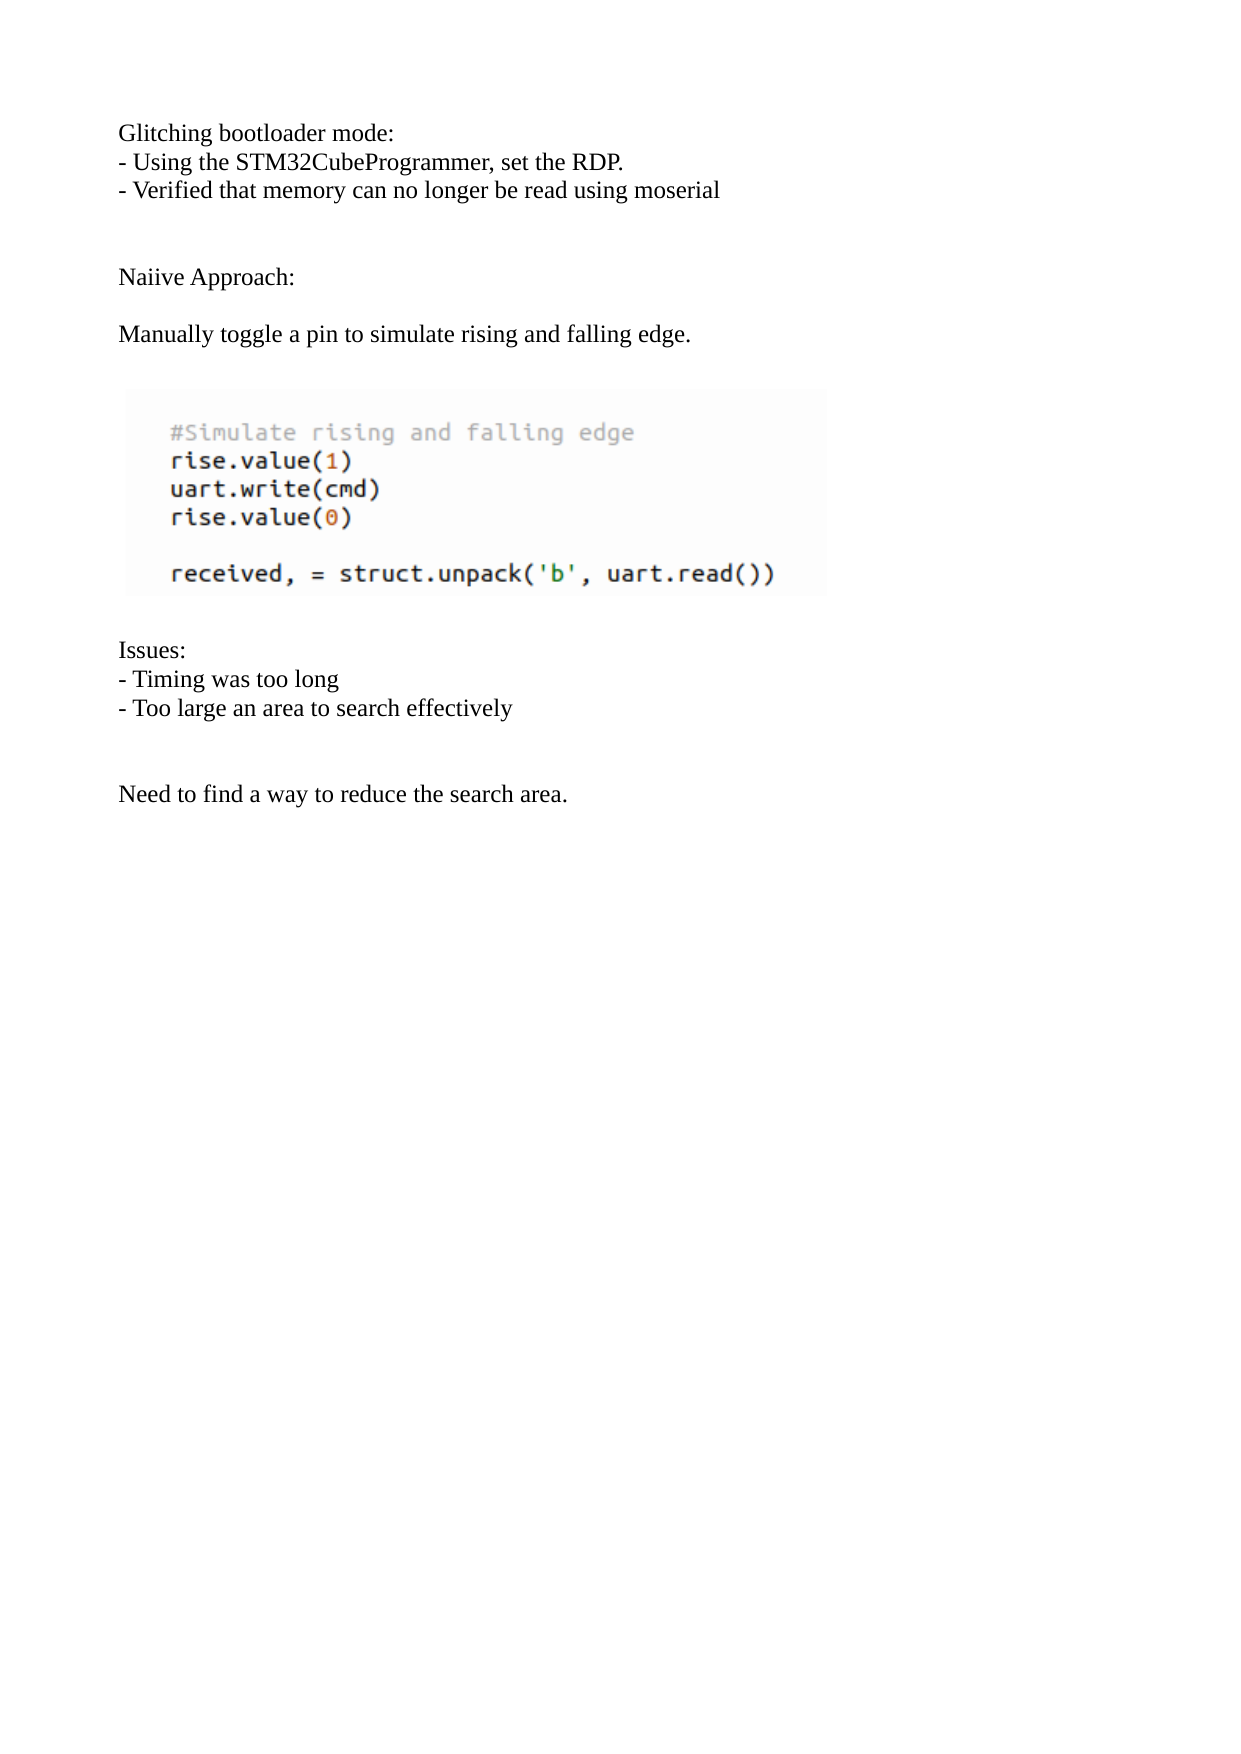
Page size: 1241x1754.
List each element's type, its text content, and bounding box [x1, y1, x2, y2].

text Issues: - Timing was too long [118, 607, 1122, 693]
text Naiive Approach: [118, 262, 1122, 291]
text - Too large an area to search effectively [118, 693, 1122, 722]
text Need to find a way to reduce the search area. [118, 779, 1122, 808]
text Glitching bootloader mode: [118, 118, 1122, 147]
picture [125, 389, 828, 596]
text - Using the STM32CubeProgrammer, set the RDP. [118, 147, 1122, 176]
text Manually toggle a pin to simulate rising and falling edge. [118, 319, 1122, 348]
text - Verified that memory can no longer be read using moserial [118, 176, 1122, 204]
